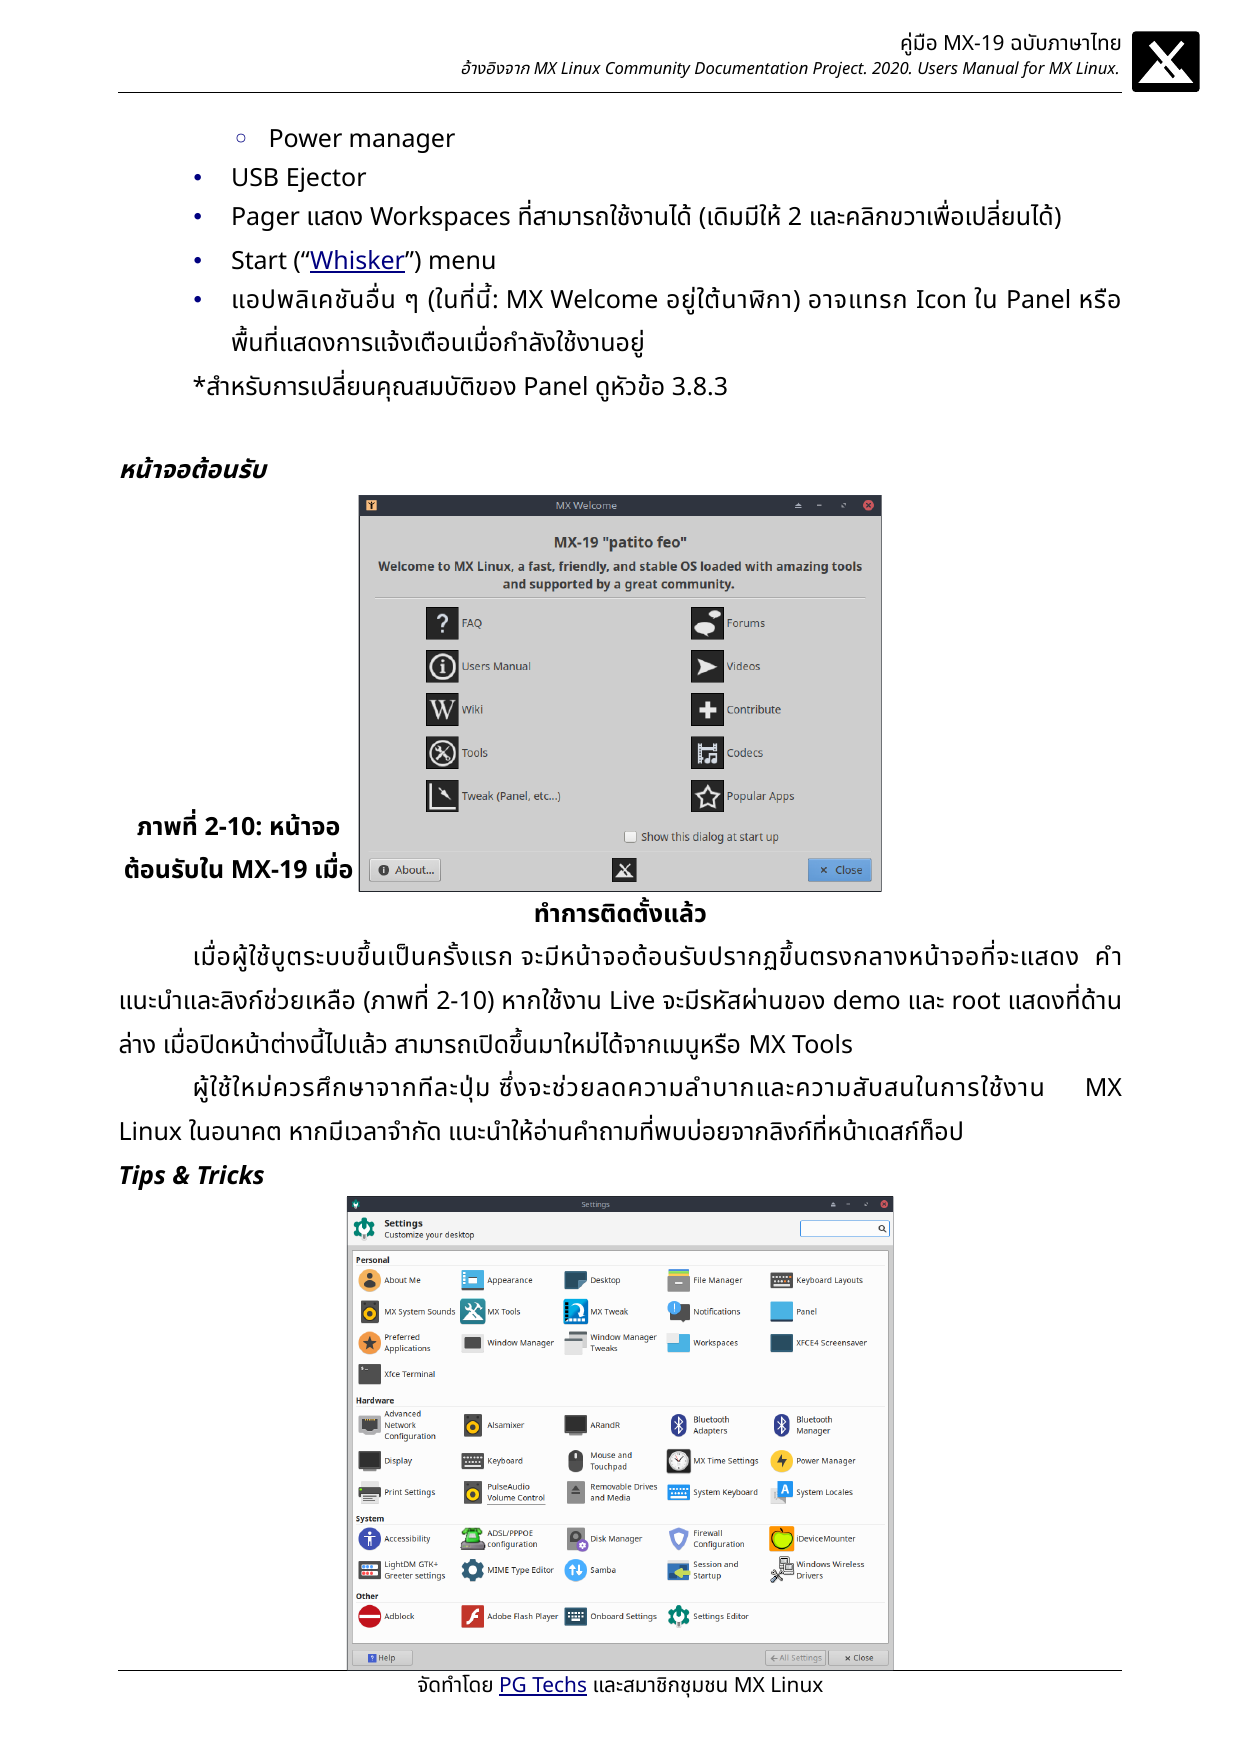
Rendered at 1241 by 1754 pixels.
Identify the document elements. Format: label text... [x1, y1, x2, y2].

text ผู้ใช้ใหม่ควรศึกษาจากทีละปุ่ม ซึ่งจะช่วยลดความลำบากและความสับสนในการใช้งาน MX Linux ในอนาคต หากมีเวลาจำกัด แนะนำให้อ่านคำถามที่พบบ่อยจากลิงก์ที่หน้าเดสก์ท็อป [118, 1070, 1122, 1152]
list แอปพลิเคชันอื่น ๆ (ในที่นี้: MX Welcome อยู่ใต้นาฬิกา) อาจแทรก Icon ใน Panel หรือพื้นที่แสดงการแจ้งเตือนเมื่อกำลังใช้งานอยู่ [193, 282, 1122, 363]
text *สำหรับการเปลี่ยนคุณสมบัติของ Panel ดูหัวข้อ 3.8.3 [118, 369, 1122, 407]
list Pager แสดง Workspaces ที่สามารถใช้งานได้ (เดิมมีให้ 2 และคลิกขวาเพื่อเปลี่ยนได้) [193, 199, 1122, 237]
list Power manager [231, 121, 1122, 154]
text ภาพที่ 2-10: หน้าจอต้อนรับใน MX-19 เมื่อทำการติดตั้งแล้ว [118, 808, 1122, 933]
text เมื่อผู้ใช้บูตระบบขึ้นเป็นครั้งแรก จะมีหน้าจอต้อนรับปรากฏขึ้นตรงกลางหน้าจอที่จะแสดง คำแนะนำและลิงก์ช่วยเหลือ (ภาพที่ 2-10) หากใช้งาน Live จะมีรหัสผ่านของ demo และ root แสดงที่ด้านล่าง เมื่อปิดหน้าต่างนี้ไปแล้ว สามารถเปิดขึ้นมาใหม่ได้จากเมนูหรือ MX Tools [118, 939, 1122, 1064]
text Tips & Tricks [118, 1157, 1122, 1191]
picture [358, 495, 882, 892]
picture [346, 1196, 894, 1671]
list USB Ejector [193, 160, 1122, 194]
text หน้าจอต้อนรับ [118, 452, 1122, 489]
list Start (“Whisker”) menu [193, 242, 1122, 277]
